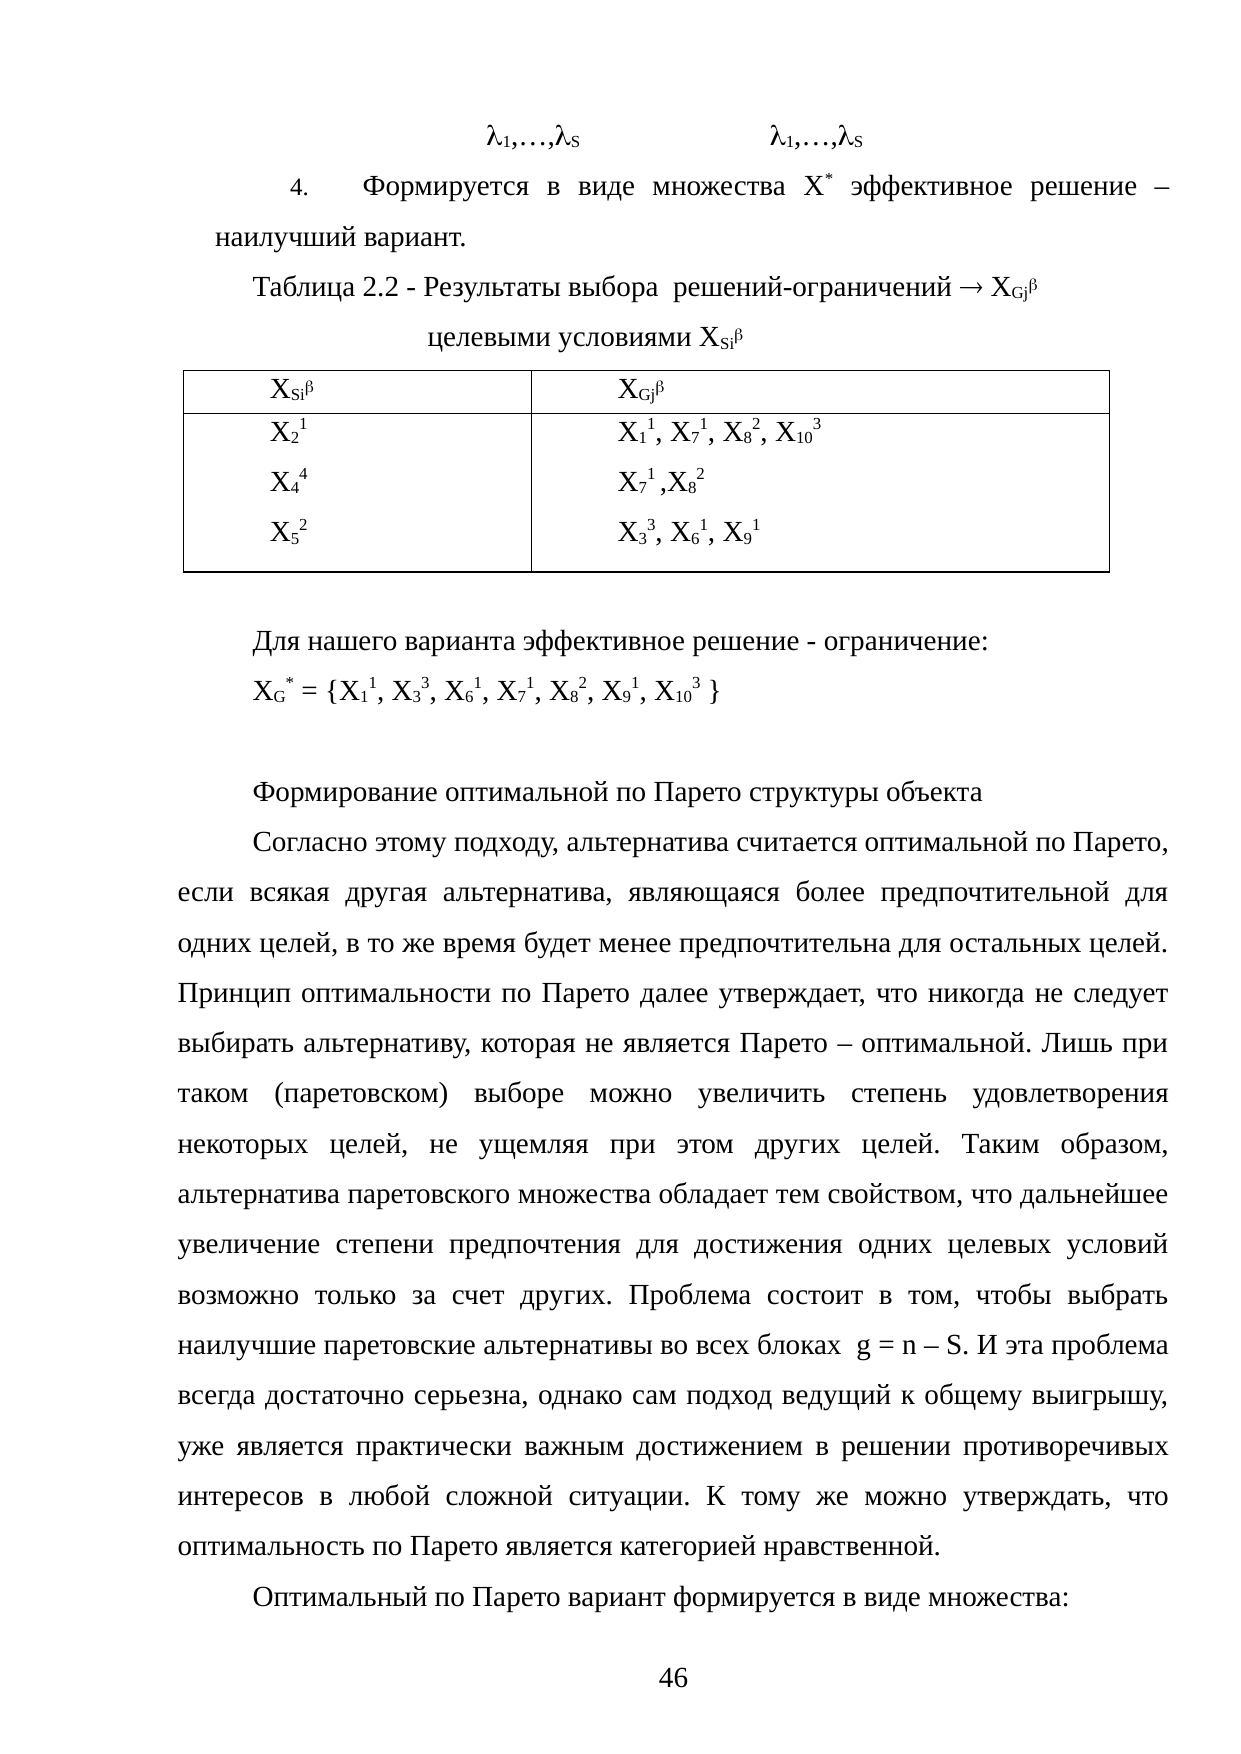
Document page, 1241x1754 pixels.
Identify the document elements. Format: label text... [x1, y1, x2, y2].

text Формирование оптимальной по Парето структуры объекта [177, 774, 1169, 807]
table_cell X11, X71, X82, X103 X71 ,X82 X33, X61, X91 [532, 414, 1109, 571]
text Согласно этому подходу, альтернатива считается оптимальной по Парето, если всякая другая альтернатива, являющаяся более предпочтительной для одних целей, в то же время будет менее предпочтительна для остальных целей. Принцип оптимальности по Парето далее утверждает, что никогда не следует выбирать альтернативу, которая не является Парето – оптимальной. Лишь при таком (паретовском) выборе можно увеличить степень удовлетворения некоторых целей, не ущемляя при этом других целей. Таким образом, альтернатива паретовского множества обладает тем свойством, что дальнейшее увеличение степени предпочтения для достижения одних целевых условий возможно только за счет других. Проблема состоит в том, чтобы выбрать наилучшие паретовские альтернативы во всех блоках g = n – S. И эта проблема всегда достаточно серьезна, однако сам подход ведущий к общему выигрышу, уже является практически важным достижением в решении противоречивых интересов в любой сложной ситуации. К тому же можно утверждать, что оптимальность по Парето является категорией нравственной. [177, 824, 1169, 1562]
table_header XGj [532, 371, 1109, 413]
table_cell X21 Х44 X52 [184, 414, 531, 571]
text Для нашего варианта эффективное решение - ограничение: [177, 623, 1169, 656]
text Таблица 2.2 - Результаты выбора решений-ограничений  XGj [177, 269, 1169, 303]
text Оптимальный по Парето вариант формируется в виде множества: [177, 1579, 1169, 1612]
list Формируется в виде множества X* эффективное решение – наилучший вариант. [215, 168, 1169, 252]
text целевыми условиями XSi [177, 319, 1169, 353]
text 1,…,S 1,…,S [177, 118, 1169, 152]
table_header XSi [184, 371, 531, 413]
text XG* = {X11, X33, X61, X71, X82, X91, X103 } [177, 673, 1169, 707]
